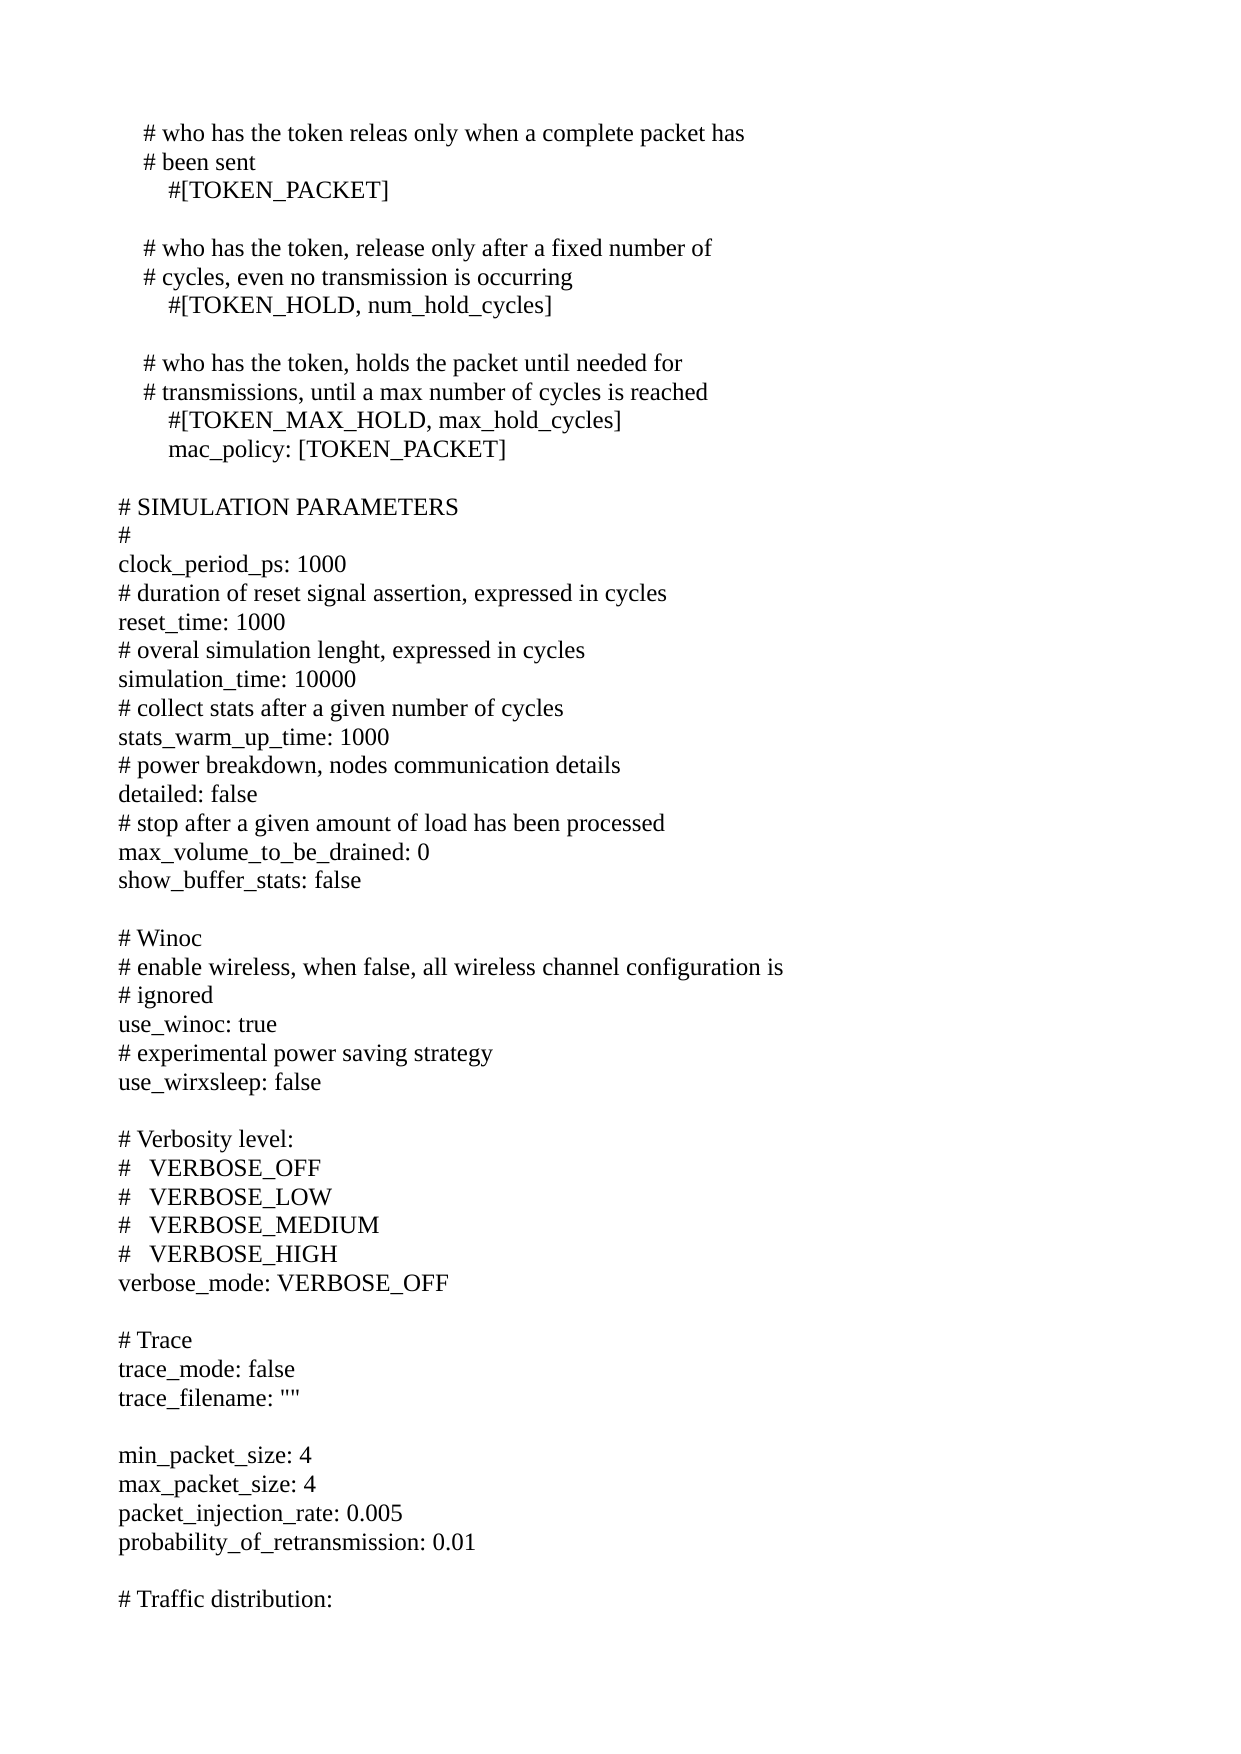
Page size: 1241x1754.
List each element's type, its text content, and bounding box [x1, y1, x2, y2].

text #[TOKEN_MAX_HOLD, max_hold_cycles] [118, 406, 1122, 434]
text # Winoc [118, 923, 1122, 952]
text #[TOKEN_PACKET] [118, 176, 1122, 204]
text # VERBOSE_OFF [118, 1153, 1122, 1182]
text #[TOKEN_HOLD, num_hold_cycles] [118, 291, 1122, 319]
text probability_of_retransmission: 0.01 [118, 1527, 1122, 1556]
text # VERBOSE_MEDIUM [118, 1211, 1122, 1239]
text # ignored [118, 981, 1122, 1009]
text trace_filename: "" [118, 1383, 1122, 1412]
text reset_time: 1000 [118, 607, 1122, 636]
text verbose_mode: VERBOSE_OFF [118, 1268, 1122, 1297]
text # [118, 521, 1122, 549]
text stats_warm_up_time: 1000 [118, 722, 1122, 751]
text # been sent [118, 147, 1122, 176]
text trace_mode: false [118, 1354, 1122, 1383]
text # collect stats after a given number of cycles [118, 693, 1122, 722]
text # power breakdown, nodes communication details [118, 751, 1122, 779]
text # VERBOSE_HIGH [118, 1239, 1122, 1268]
text show_buffer_stats: false [118, 866, 1122, 894]
text # cycles, even no transmission is occurring [118, 262, 1122, 291]
text # overal simulation lenght, expressed in cycles [118, 636, 1122, 664]
text # who has the token, release only after a fixed number of [118, 233, 1122, 262]
text detailed: false [118, 779, 1122, 808]
text # experimental power saving strategy [118, 1038, 1122, 1067]
text use_wirxsleep: false [118, 1067, 1122, 1096]
text # VERBOSE_LOW [118, 1182, 1122, 1211]
text mac_policy: [TOKEN_PACKET] [118, 434, 1122, 463]
text # stop after a given amount of load has been processed [118, 808, 1122, 837]
text # who has the token releas only when a complete packet has [118, 118, 1122, 147]
text use_winoc: true [118, 1009, 1122, 1038]
text min_packet_size: 4 [118, 1441, 1122, 1469]
text # transmissions, until a max number of cycles is reached [118, 377, 1122, 406]
text # enable wireless, when false, all wireless channel configuration is [118, 952, 1122, 981]
text # duration of reset signal assertion, expressed in cycles [118, 578, 1122, 607]
text max_packet_size: 4 [118, 1469, 1122, 1498]
text # Trace [118, 1326, 1122, 1354]
text simulation_time: 10000 [118, 664, 1122, 693]
text max_volume_to_be_drained: 0 [118, 837, 1122, 866]
text # Verbosity level: [118, 1124, 1122, 1153]
text # Traffic distribution: [118, 1584, 1122, 1613]
text packet_injection_rate: 0.005 [118, 1498, 1122, 1527]
text # who has the token, holds the packet until needed for [118, 348, 1122, 377]
text clock_period_ps: 1000 [118, 549, 1122, 578]
text # SIMULATION PARAMETERS [118, 492, 1122, 521]
